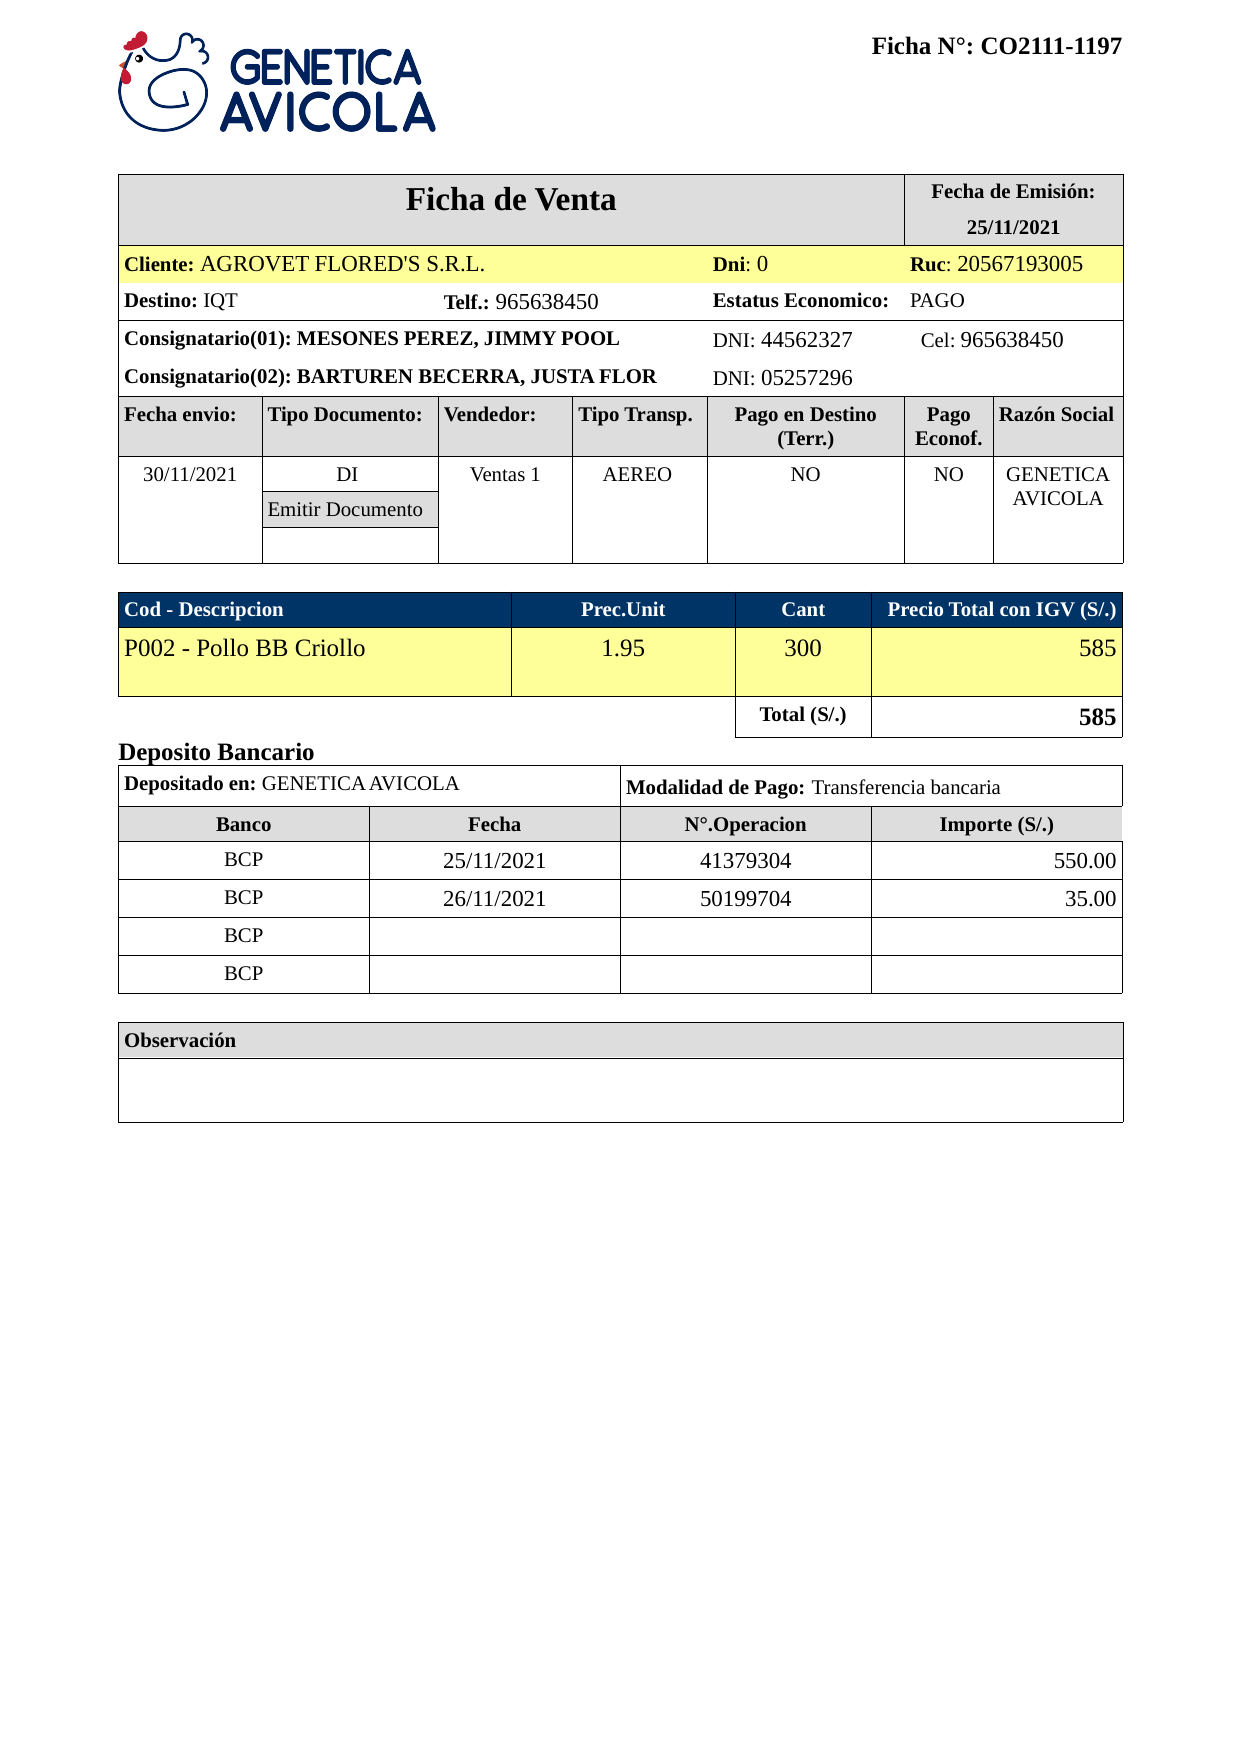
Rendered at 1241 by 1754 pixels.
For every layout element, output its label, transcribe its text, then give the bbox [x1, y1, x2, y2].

table_cell Cel: 965638450 [915, 321, 1123, 358]
table_cell Total (S/.) [736, 697, 871, 737]
table_cell 550.00 [872, 842, 1122, 879]
table_cell P002 - Pollo BB Criollo [119, 628, 511, 696]
table_cell 585 [872, 697, 1122, 737]
table_cell DNI: 05257296 [707, 358, 1123, 396]
table_cell 26/11/2021 [370, 880, 620, 917]
table_cell 30/11/2021 [119, 457, 262, 563]
table_cell [511, 697, 735, 737]
table_cell 25/11/2021 [905, 209, 1123, 245]
table_header Depositado en: GENETICA AVICOLA [119, 766, 620, 806]
table_cell [263, 528, 438, 563]
table_cell Ruc: 20567193005 [904, 246, 1123, 283]
table_cell Banco [119, 807, 369, 841]
table_cell Pago en Destino (Terr.) [708, 397, 904, 456]
table_cell Estatus Economico: [707, 283, 904, 320]
table_cell Dni: 0 [707, 246, 904, 283]
table_cell Pago Econof. [905, 397, 993, 456]
table_cell 41379304 [621, 842, 871, 879]
table_cell Fecha envio: [119, 397, 262, 456]
picture [118, 31, 436, 132]
table_cell Importe (S/.) [872, 807, 1122, 841]
table_header Cant [736, 593, 871, 627]
table_cell Tipo Transp. [573, 397, 707, 456]
table_cell BCP [119, 956, 369, 993]
table_header Cod - Descripcion [119, 593, 511, 627]
table_cell PAGO [904, 283, 1123, 320]
table_cell Destino: IQT [119, 283, 438, 320]
table_cell Consignatario(01): MESONES PEREZ, JIMMY POOL [119, 321, 707, 358]
table_cell Vendedor: [439, 397, 572, 456]
table_cell NO [708, 457, 904, 563]
table_header Observación [119, 1023, 1123, 1057]
table_cell NO [905, 457, 993, 563]
table_cell [621, 918, 871, 955]
table_cell Ventas 1 [439, 457, 572, 563]
table_cell Cliente: AGROVET FLORED'S S.R.L. [119, 246, 707, 283]
table_cell 1.95 [512, 628, 735, 696]
table_cell Emitir Documento [263, 492, 438, 527]
table_cell BCP [119, 918, 369, 955]
table_cell AEREO [573, 457, 707, 563]
table_cell BCP [119, 842, 369, 879]
table_header Modalidad de Pago: Transferencia bancaria [621, 766, 1122, 806]
table_cell DNI: 44562327 [707, 321, 915, 358]
text Deposito Bancario [118, 737, 1122, 765]
table_cell [370, 956, 620, 993]
table_header Prec.Unit [512, 593, 735, 627]
table_cell 50199704 [621, 880, 871, 917]
table_cell 35.00 [872, 880, 1122, 917]
table_cell N°.Operacion [621, 807, 871, 841]
table_cell 585 [872, 628, 1122, 696]
table_cell Fecha [370, 807, 620, 841]
table_header Precio Total con IGV (S/.) [872, 593, 1122, 627]
table_cell 300 [736, 628, 871, 696]
table_cell DI [263, 457, 438, 491]
table_cell Razón Social [994, 397, 1123, 456]
table_cell [370, 918, 620, 955]
table_cell [872, 956, 1122, 993]
table_cell [872, 918, 1122, 955]
table_cell GENETICA AVICOLA [994, 457, 1123, 563]
table_cell Tipo Documento: [263, 397, 438, 456]
table_cell [119, 1059, 1123, 1122]
table_cell BCP [119, 880, 369, 917]
table_cell [118, 697, 511, 737]
table_header Fecha de Emisión: [905, 175, 1123, 209]
table_cell [621, 956, 871, 993]
table_cell Telf.: 965638450 [438, 283, 707, 320]
table_header Ficha de Venta [119, 175, 904, 245]
table_cell Consignatario(02): BARTUREN BECERRA, JUSTA FLOR [119, 358, 707, 396]
table_cell 25/11/2021 [370, 842, 620, 879]
